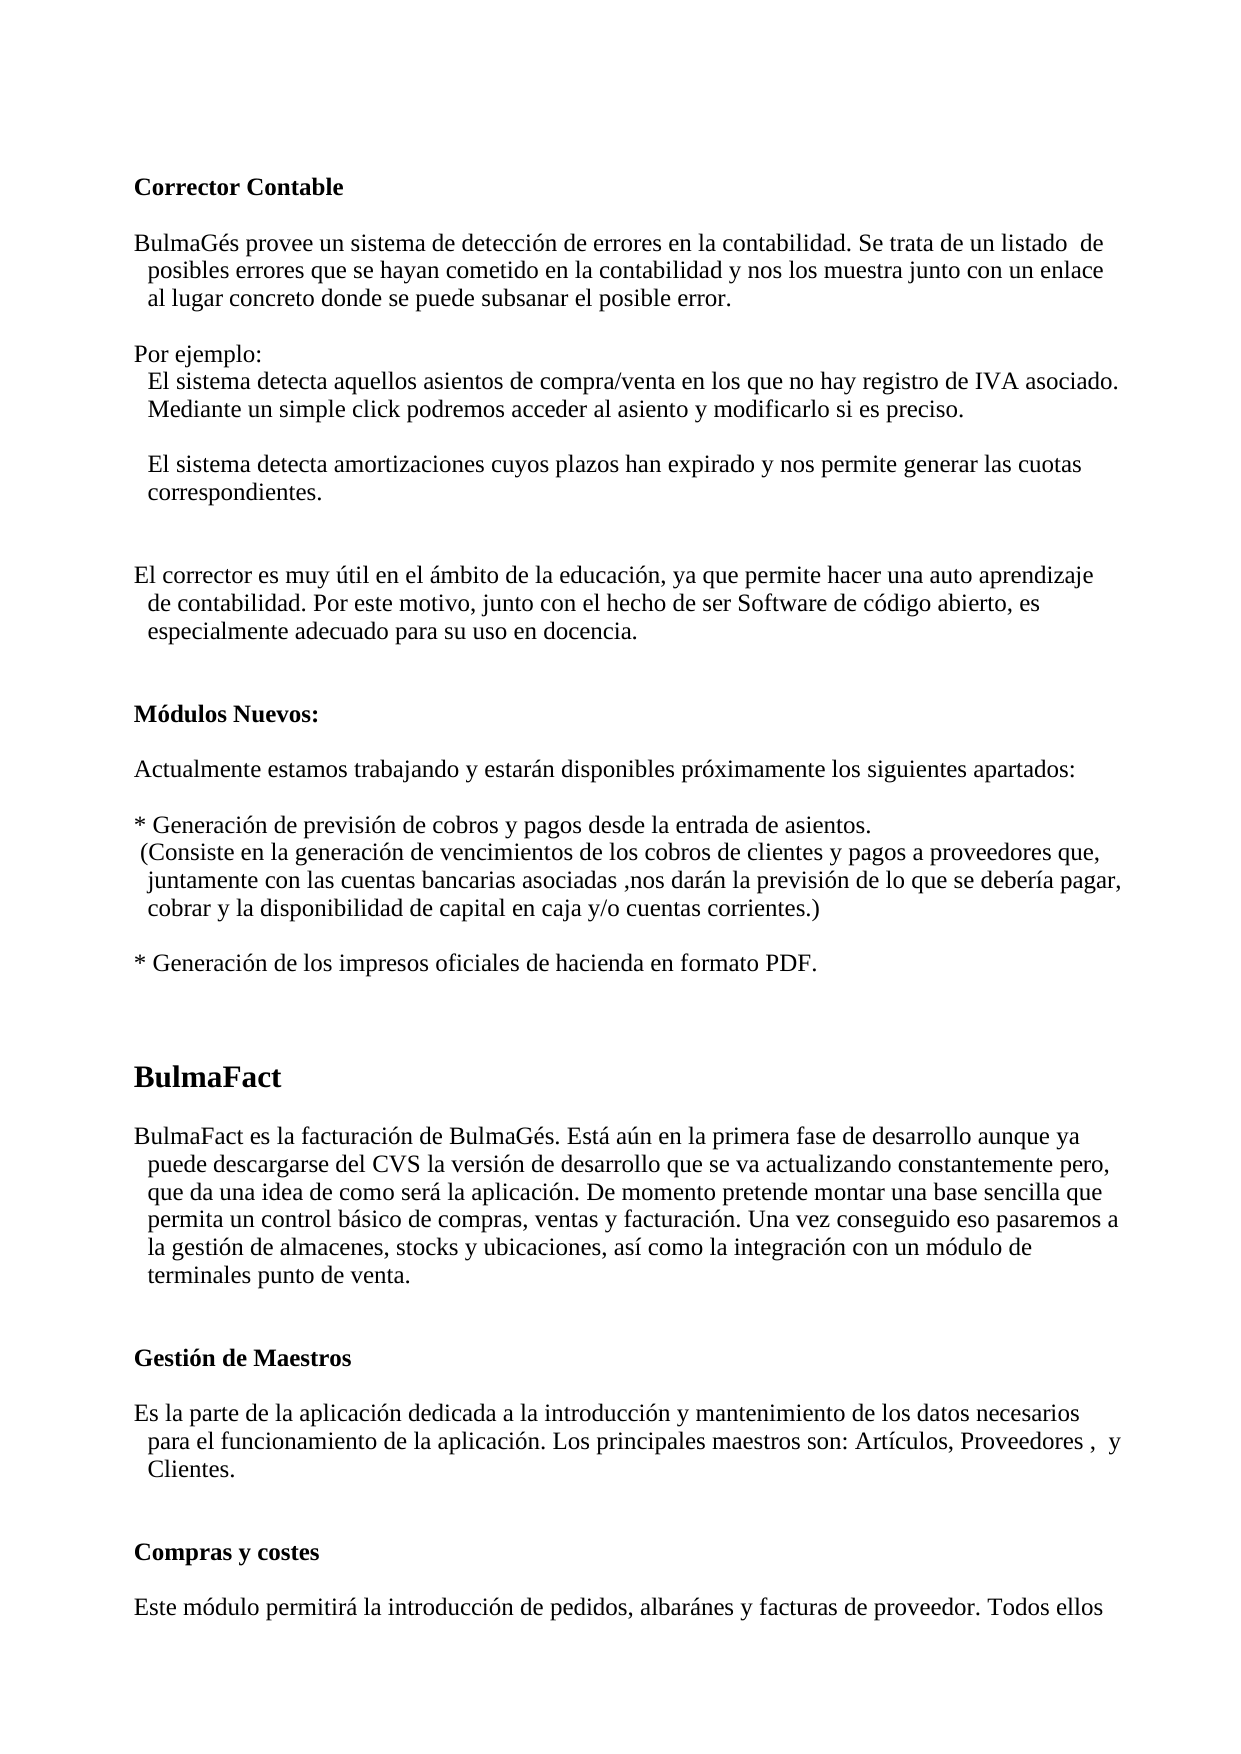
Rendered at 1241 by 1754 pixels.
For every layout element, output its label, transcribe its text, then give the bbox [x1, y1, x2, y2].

text Gestión de Maestros [134, 1344, 1122, 1372]
text Es la parte de la aplicación dedicada a la introducción y mantenimiento de los datos necesarios para el funcionamiento de la aplicación. Los principales maestros son: Artículos, Proveedores , y Clientes. [134, 1399, 1122, 1483]
text Este módulo permitirá la introducción de pedidos, albaránes y facturas de proveedor. Todos ellos [134, 1593, 1122, 1621]
text * Generación de previsión de cobros y pagos desde la entrada de asientos. [134, 811, 1122, 838]
text (Consiste en la generación de vencimientos de los cobros de clientes y pagos a proveedores que, juntamente con las cuentas bancarias asociadas ,nos darán la previsión de lo que se debería pagar, cobrar y la disponibilidad de capital en caja y/o cuentas corrientes.) [134, 838, 1122, 922]
text * Generación de los impresos oficiales de hacienda en formato PDF. [134, 949, 1122, 977]
text El sistema detecta aquellos asientos de compra/venta en los que no hay registro de IVA asociado. Mediante un simple click podremos acceder al asiento y modificarlo si es preciso. [134, 367, 1122, 423]
text El corrector es muy útil en el ámbito de la educación, ya que permite hacer una auto aprendizaje de contabilidad. Por este motivo, junto con el hecho de ser Software de código abierto, es especialmente adecuado para su uso en docencia. [134, 561, 1122, 644]
text El sistema detecta amortizaciones cuyos plazos han expirado y nos permite generar las cuotas correspondientes. [134, 451, 1122, 506]
text Por ejemplo: [134, 340, 1122, 367]
text BulmaFact es la facturación de BulmaGés. Está aún en la primera fase de desarrollo aunque ya puede descargarse del CVS la versión de desarrollo que se va actualizando constantemente pero, que da una idea de como será la aplicación. De momento pretende montar una base sencilla que permita un control básico de compras, ventas y facturación. Una vez conseguido eso pasaremos a la gestión de almacenes, stocks y ubicaciones, así como la integración con un módulo de terminales punto de venta. [134, 1122, 1122, 1289]
text BulmaGés provee un sistema de detección de errores en la contabilidad. Se trata de un listado de posibles errores que se hayan cometido en la contabilidad y nos los muestra junto con un enlace al lugar concreto donde se puede subsanar el posible error. [134, 229, 1122, 312]
text Actualmente estamos trabajando y estarán disponibles próximamente los siguientes apartados: [134, 755, 1122, 783]
text BulmaFact [134, 1060, 1122, 1095]
text Corrector Contable [134, 173, 1122, 201]
text Compras y costes [134, 1538, 1122, 1566]
text Módulos Nuevos: [134, 700, 1122, 728]
